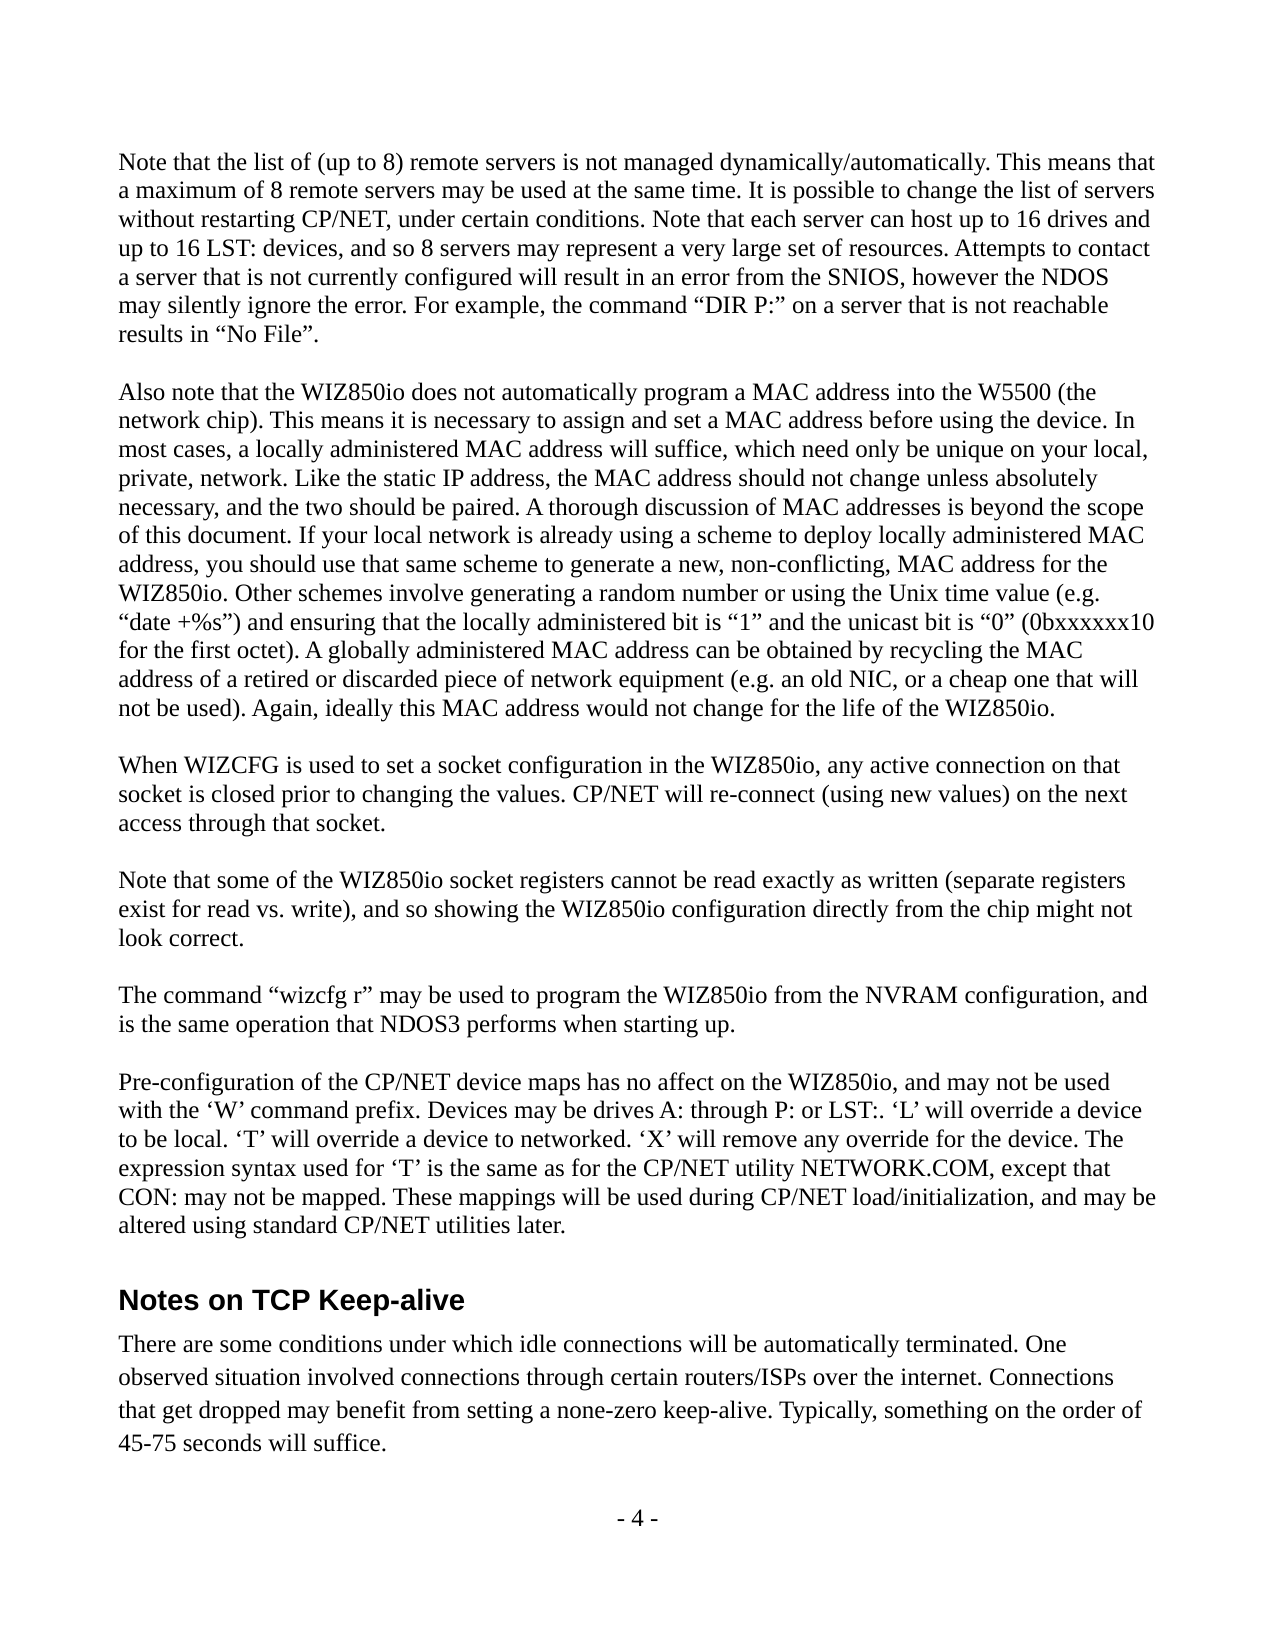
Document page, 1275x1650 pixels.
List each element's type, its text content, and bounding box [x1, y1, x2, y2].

text When WIZCFG is used to set a socket configuration in the WIZ850io, any active connection on that socket is closed prior to changing the values. CP/NET will re-connect (using new values) on the next access through that socket. [118, 751, 1157, 837]
text Note that the list of (up to 8) remote servers is not managed dynamically/automatically. This means that a maximum of 8 remote servers may be used at the same time. It is possible to change the list of servers without restarting CP/NET, under certain conditions. Note that each server can host up to 16 drives and up to 16 LST: devices, and so 8 servers may represent a very large set of resources. Attempts to contact a server that is not currently configured will result in an error from the SNIOS, however the NDOS may silently ignore the error. For example, the command “DIR P:” on a server that is not reachable results in “No File”. [118, 147, 1157, 348]
text Note that some of the WIZ850io socket registers cannot be read exactly as written (separate registers exist for read vs. write), and so showing the WIZ850io configuration directly from the chip might not look correct. [118, 866, 1157, 952]
text Also note that the WIZ850io does not automatically program a MAC address into the W5500 (the network chip). This means it is necessary to assign and set a MAC address before using the device. In most cases, a locally administered MAC address will suffice, which need only be unique on your local, private, network. Like the static IP address, the MAC address should not change unless absolutely necessary, and the two should be paired. A thorough discussion of MAC addresses is beyond the scope of this document. If your local network is already using a scheme to deploy locally administered MAC address, you should use that same scheme to generate a new, non-conflicting, MAC address for the WIZ850io. Other schemes involve generating a random number or using the Unix time value (e.g. “date +%s”) and ensuring that the locally administered bit is “1” and the unicast bit is “0” (0bxxxxxx10 for the first octet). A globally administered MAC address can be obtained by recycling the MAC address of a retired or discarded piece of network equipment (e.g. an old NIC, or a cheap one that will not be used). Again, ideally this MAC address would not change for the life of the WIZ850io. [118, 377, 1157, 722]
subtitle Notes on TCP Keep-alive [118, 1283, 1157, 1316]
text There are some conditions under which idle connections will be automatically terminated. One observed situation involved connections through certain routers/ISPs over the internet. Connections that get dropped may benefit from setting a none-zero keep-alive. Typically, something on the order of 45-75 seconds will suffice. [118, 1329, 1157, 1457]
text The command “wizcfg r” may be used to program the WIZ850io from the NVRAM configuration, and is the same operation that NDOS3 performs when starting up. [118, 981, 1157, 1038]
text Pre-configuration of the CP/NET device maps has no affect on the WIZ850io, and may not be used with the ‘W’ command prefix. Devices may be drives A: through P: or LST:. ‘L’ will override a device to be local. ‘T’ will override a device to networked. ‘X’ will remove any override for the device. The expression syntax used for ‘T’ is the same as for the CP/NET utility NETWORK.COM, except that CON: may not be mapped. These mappings will be used during CP/NET load/initialization, and may be altered using standard CP/NET utilities later. [118, 1067, 1157, 1239]
